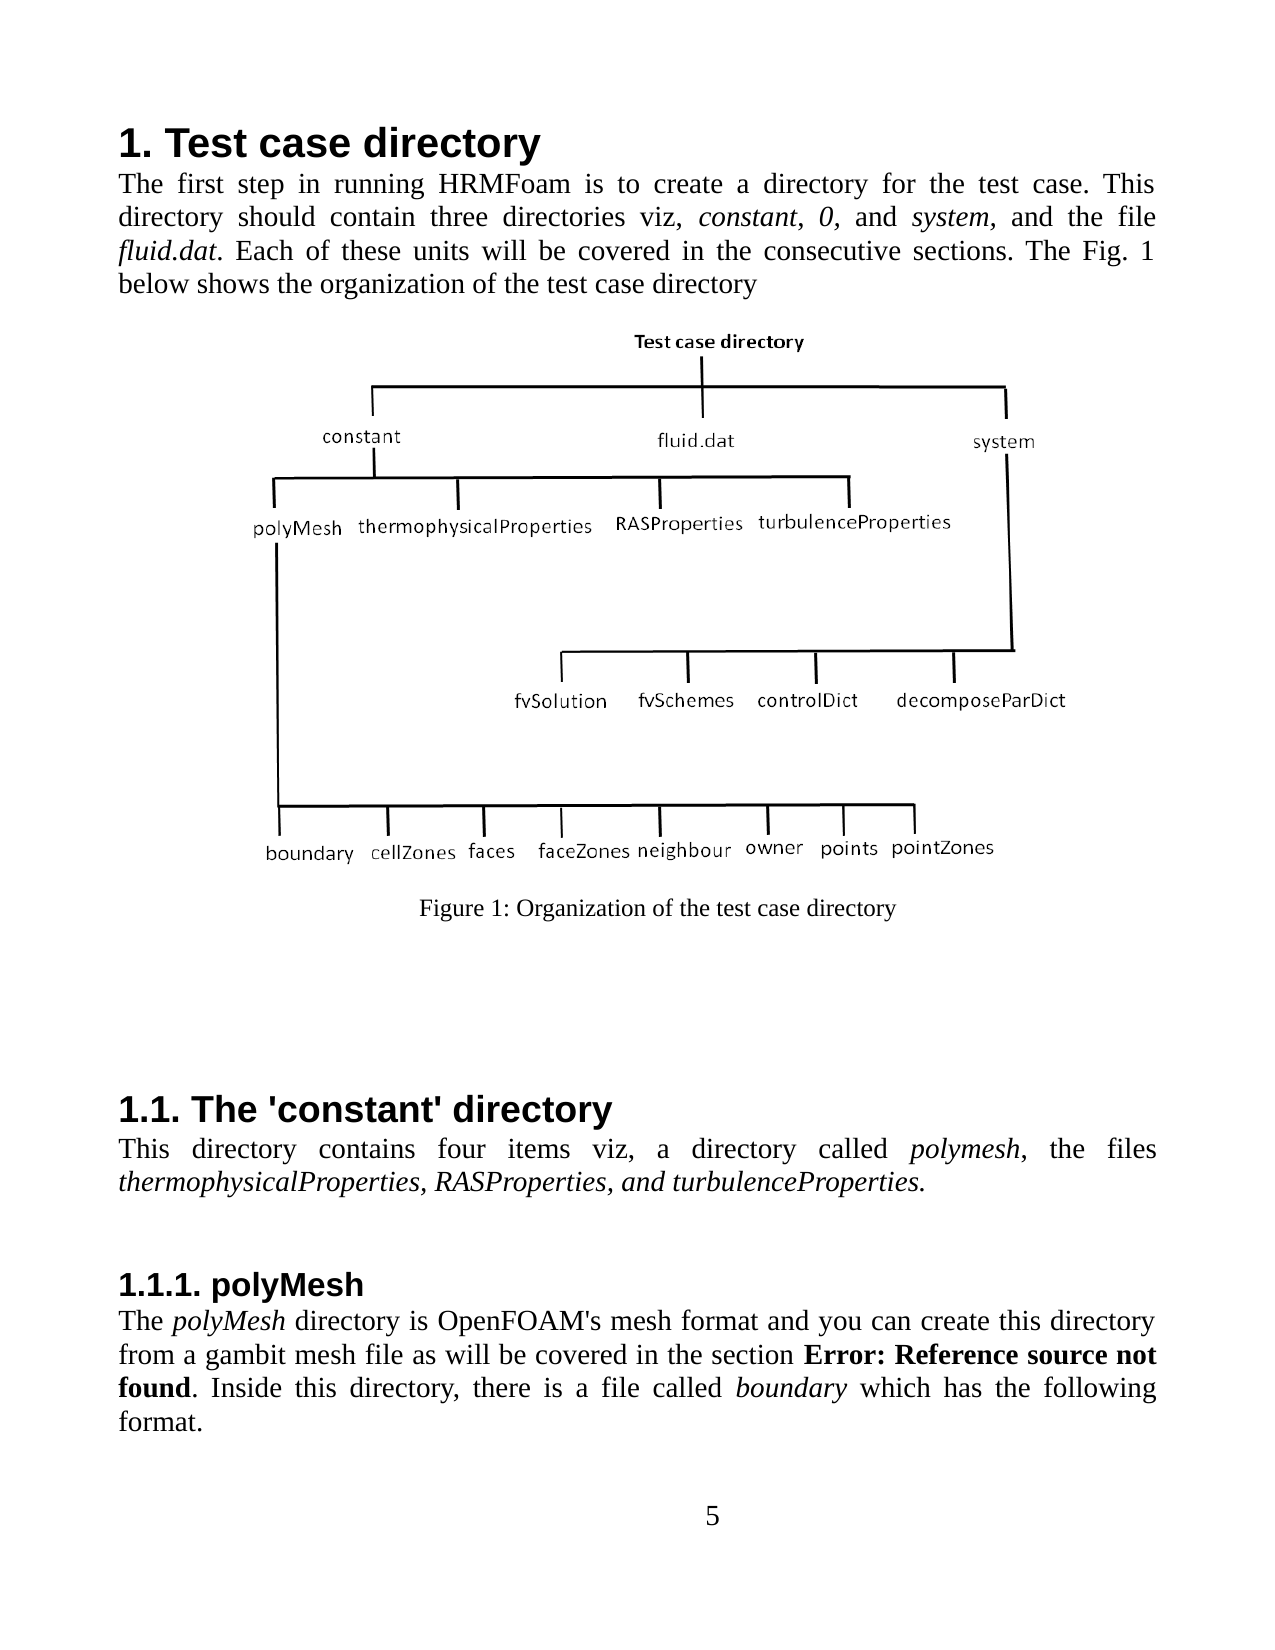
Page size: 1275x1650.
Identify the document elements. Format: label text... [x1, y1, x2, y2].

text The first step in running HRMFoam is to create a directory for the test case. This directory should contain three directories viz, constant, 0, and system, and the file fluid.dat. Each of these units will be covered in the consecutive sections. The Fig. 1 below shows the organization of the test case directory [118, 166, 1157, 300]
picture [243, 315, 1083, 894]
text The polyMesh directory is OpenFOAM's mesh format and you can create this directory from a gambit mesh file as will be covered in the section Error: Reference source not found. Inside this directory, there is a file called boundary which has the following format. [118, 1303, 1157, 1438]
subtitle 1.1.1. polyMesh [118, 1265, 1157, 1303]
subtitle 1. Test case directory [118, 118, 1157, 166]
text Figure 1: Organization of the test case directory [216, 328, 1099, 922]
subtitle 1.1. The 'constant' directory [118, 1088, 1157, 1131]
text This directory contains four items viz, a directory called polymesh, the files thermophysicalProperties, RASProperties, and turbulenceProperties. [118, 1131, 1157, 1198]
